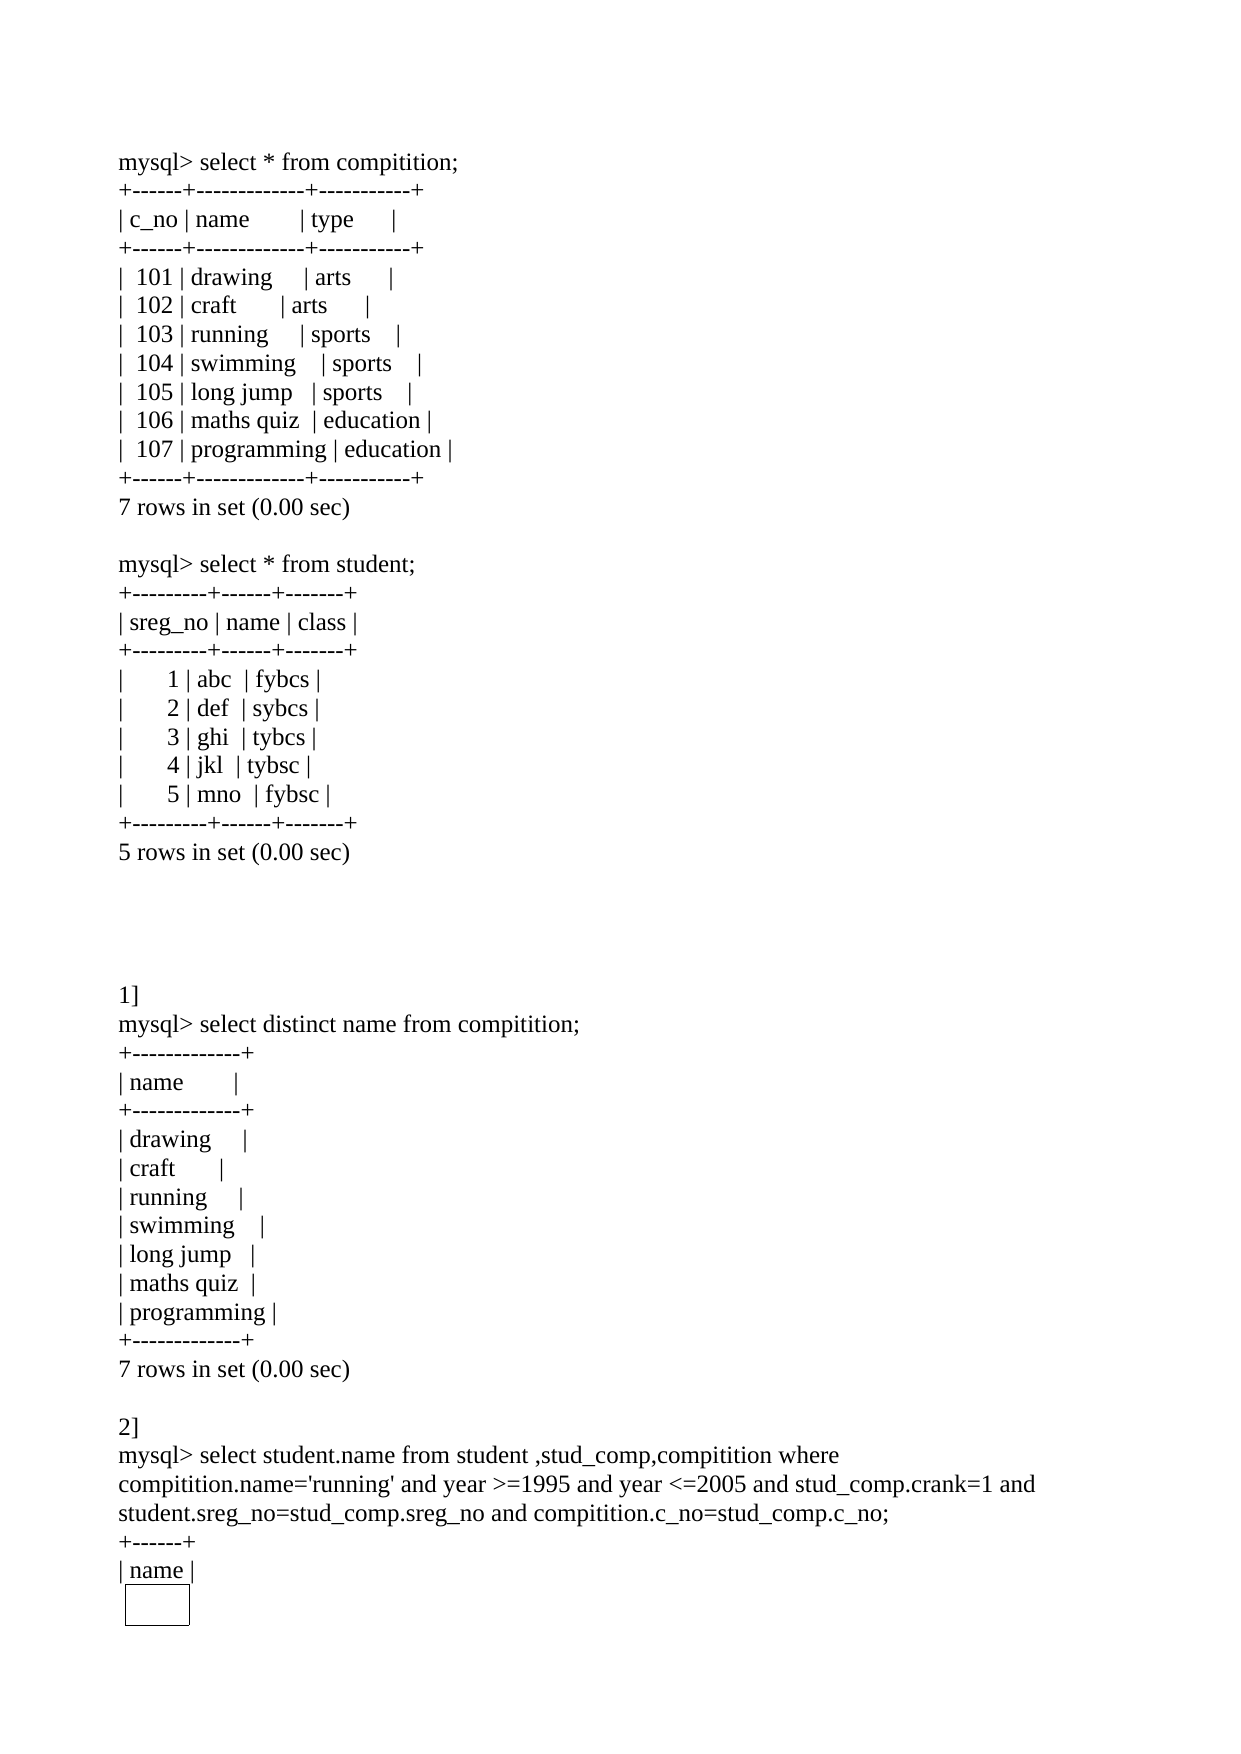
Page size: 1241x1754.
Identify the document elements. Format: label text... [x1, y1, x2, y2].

text +---------+------+-------+ [118, 808, 1122, 837]
text | 103 | running | sports | [118, 319, 1122, 348]
text mysql> select * from compitition; [118, 147, 1122, 176]
text +-------------+ [118, 1096, 1122, 1124]
text | 2 | def | sybcs | [118, 693, 1122, 722]
text mysql> select student.name from student ,stud_comp,compitition where compitition.name='running' and year >=1995 and year <=2005 and stud_comp.crank=1 and student.sreg_no=stud_comp.sreg_no and compitition.c_no=stud_comp.c_no; [118, 1441, 1122, 1527]
text | drawing | [118, 1124, 1122, 1153]
text 1] [118, 981, 1122, 1009]
text | sreg_no | name | class | [118, 607, 1122, 636]
text +-------------+ [118, 1038, 1122, 1067]
text | 101 | drawing | arts | [118, 262, 1122, 291]
text 7 rows in set (0.00 sec) [118, 1354, 1122, 1383]
table_header [126, 1585, 189, 1625]
text | 106 | maths quiz | education | [118, 406, 1122, 434]
text | long jump | [118, 1239, 1122, 1268]
text | 1 | abc | fybcs | [118, 664, 1122, 693]
text | 104 | swimming | sports | [118, 348, 1122, 377]
text +------+-------------+-----------+ [118, 463, 1122, 492]
text | name | [118, 1556, 1122, 1584]
text +------+-------------+-----------+ [118, 233, 1122, 262]
text +------+-------------+-----------+ [118, 176, 1122, 204]
text mysql> select distinct name from compitition; [118, 1009, 1122, 1038]
text +---------+------+-------+ [118, 578, 1122, 607]
text | 107 | programming | education | [118, 434, 1122, 463]
text | 5 | mno | fybsc | [118, 779, 1122, 808]
text | swimming | [118, 1211, 1122, 1239]
text | maths quiz | [118, 1268, 1122, 1297]
text | running | [118, 1182, 1122, 1211]
text 2] [118, 1412, 1122, 1441]
text | craft | [118, 1153, 1122, 1182]
text | c_no | name | type | [118, 204, 1122, 233]
text +---------+------+-------+ [118, 636, 1122, 664]
text | programming | [118, 1297, 1122, 1326]
text | 4 | jkl | tybsc | [118, 751, 1122, 779]
text 7 rows in set (0.00 sec) [118, 492, 1122, 521]
text | 3 | ghi | tybcs | [118, 722, 1122, 751]
text mysql> select * from student; [118, 549, 1122, 578]
text 5 rows in set (0.00 sec) [118, 837, 1122, 866]
text | name | [118, 1067, 1122, 1096]
text | 105 | long jump | sports | [118, 377, 1122, 406]
text +------+ [118, 1527, 1122, 1556]
text +-------------+ [118, 1326, 1122, 1354]
text | 102 | craft | arts | [118, 291, 1122, 319]
